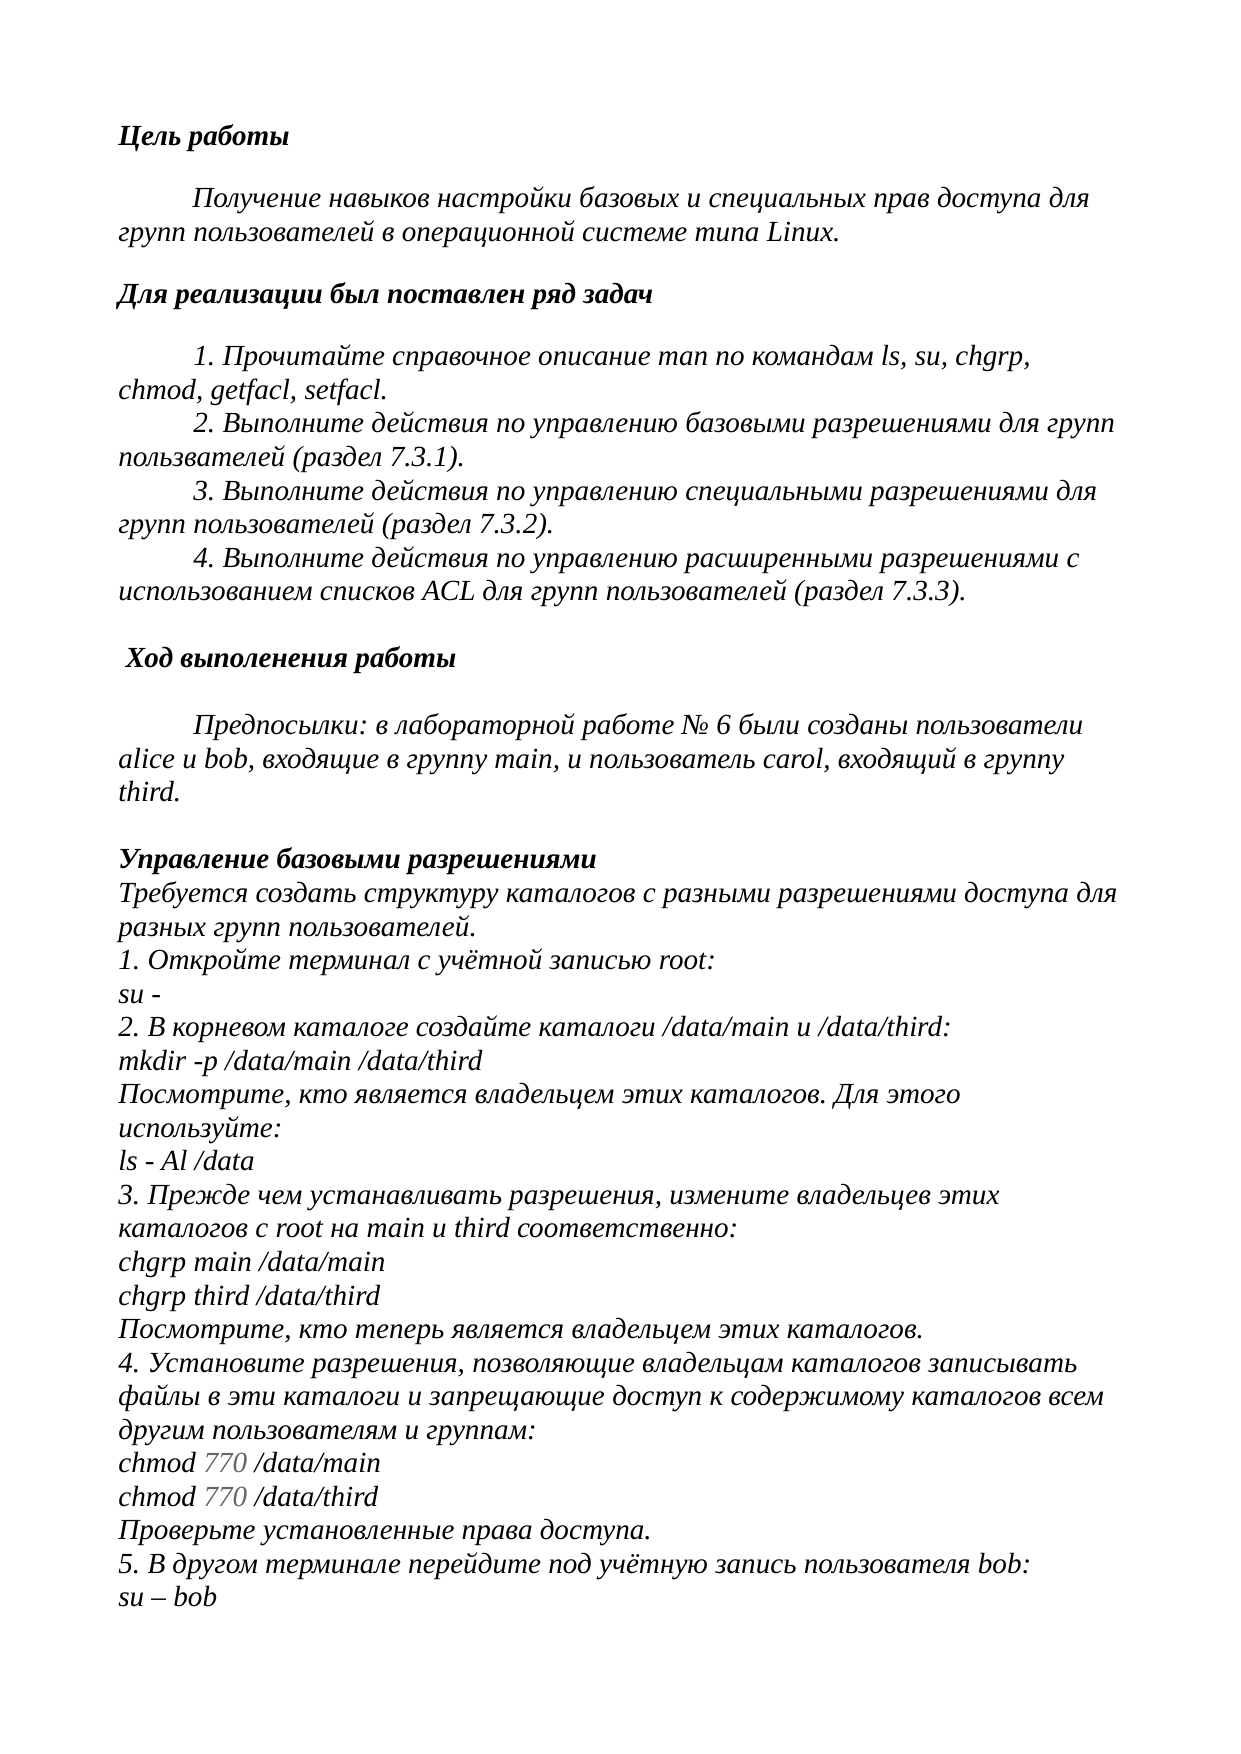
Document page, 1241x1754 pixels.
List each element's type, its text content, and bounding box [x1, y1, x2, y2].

text Для реализации был поставлен ряд задач [118, 276, 1122, 310]
text Ход выполенения работы [118, 640, 1122, 674]
text Посмотрите, кто является владельцем этих каталогов. Для этого используйте: [118, 1076, 1122, 1143]
text Управление базовыми разрешениями [118, 842, 1122, 875]
text 1. Прочитайте справочное описание man по командам ls, su, chgrp, chmod, getfacl, setfacl. [118, 338, 1122, 406]
text Проверьте установленные права доступа. [118, 1512, 1122, 1546]
text chgrp third /data/third [118, 1278, 1122, 1311]
text 2. В корневом каталоге создайте каталоги /data/main и /data/third: [118, 1009, 1122, 1043]
text Предпосылки: в лабораторной работе № 6 были созданы пользователи alice и bob, входящие в группу main, и пользователь carol, входящий в группу third. [118, 707, 1122, 808]
text 1. Откройте терминал с учётной записью root: [118, 942, 1122, 976]
text Посмотрите, кто теперь является владельцем этих каталогов. [118, 1311, 1122, 1345]
text 4. Установите разрешения, позволяющие владельцам каталогов записывать файлы в эти каталоги и запрещающие доступ к содержимому каталогов всем другим пользователям и группам: [118, 1345, 1122, 1445]
text ls - Al /data [118, 1143, 1122, 1177]
text Получение навыков настройки базовых и специальных прав доступа для групп пользователей в операционной системе типа Linux. [118, 180, 1122, 247]
text su – bob [118, 1579, 1122, 1613]
text Цель работы [118, 118, 1122, 152]
text 3. Прежде чем устанавливать разрешения, измените владельцев этих каталогов с root на main и third соответственно: [118, 1177, 1122, 1244]
text 5. В другом терминале перейдите под учётную запись пользователя bob: [118, 1546, 1122, 1579]
text 3. Выполните действия по управлению специальными разрешениями для групп пользователей (раздел 7.3.2). [118, 473, 1122, 540]
text su - [118, 976, 1122, 1009]
text Требуется создать структуру каталогов с разными разрешениями доступа для разных групп пользователей. [118, 875, 1122, 942]
text mkdir -p /data/main /data/third [118, 1043, 1122, 1076]
text 4. Выполните действия по управлению расширенными разрешениями с использованием списков ACL для групп пользователей (раздел 7.3.3). [118, 540, 1122, 607]
text 2. Выполните действия по управлению базовыми разрешениями для групп пользвателей (раздел 7.3.1). [118, 406, 1122, 473]
text chmod 770 /data/main [118, 1445, 1122, 1479]
text chgrp main /data/main [118, 1244, 1122, 1278]
text chmod 770 /data/third [118, 1479, 1122, 1512]
